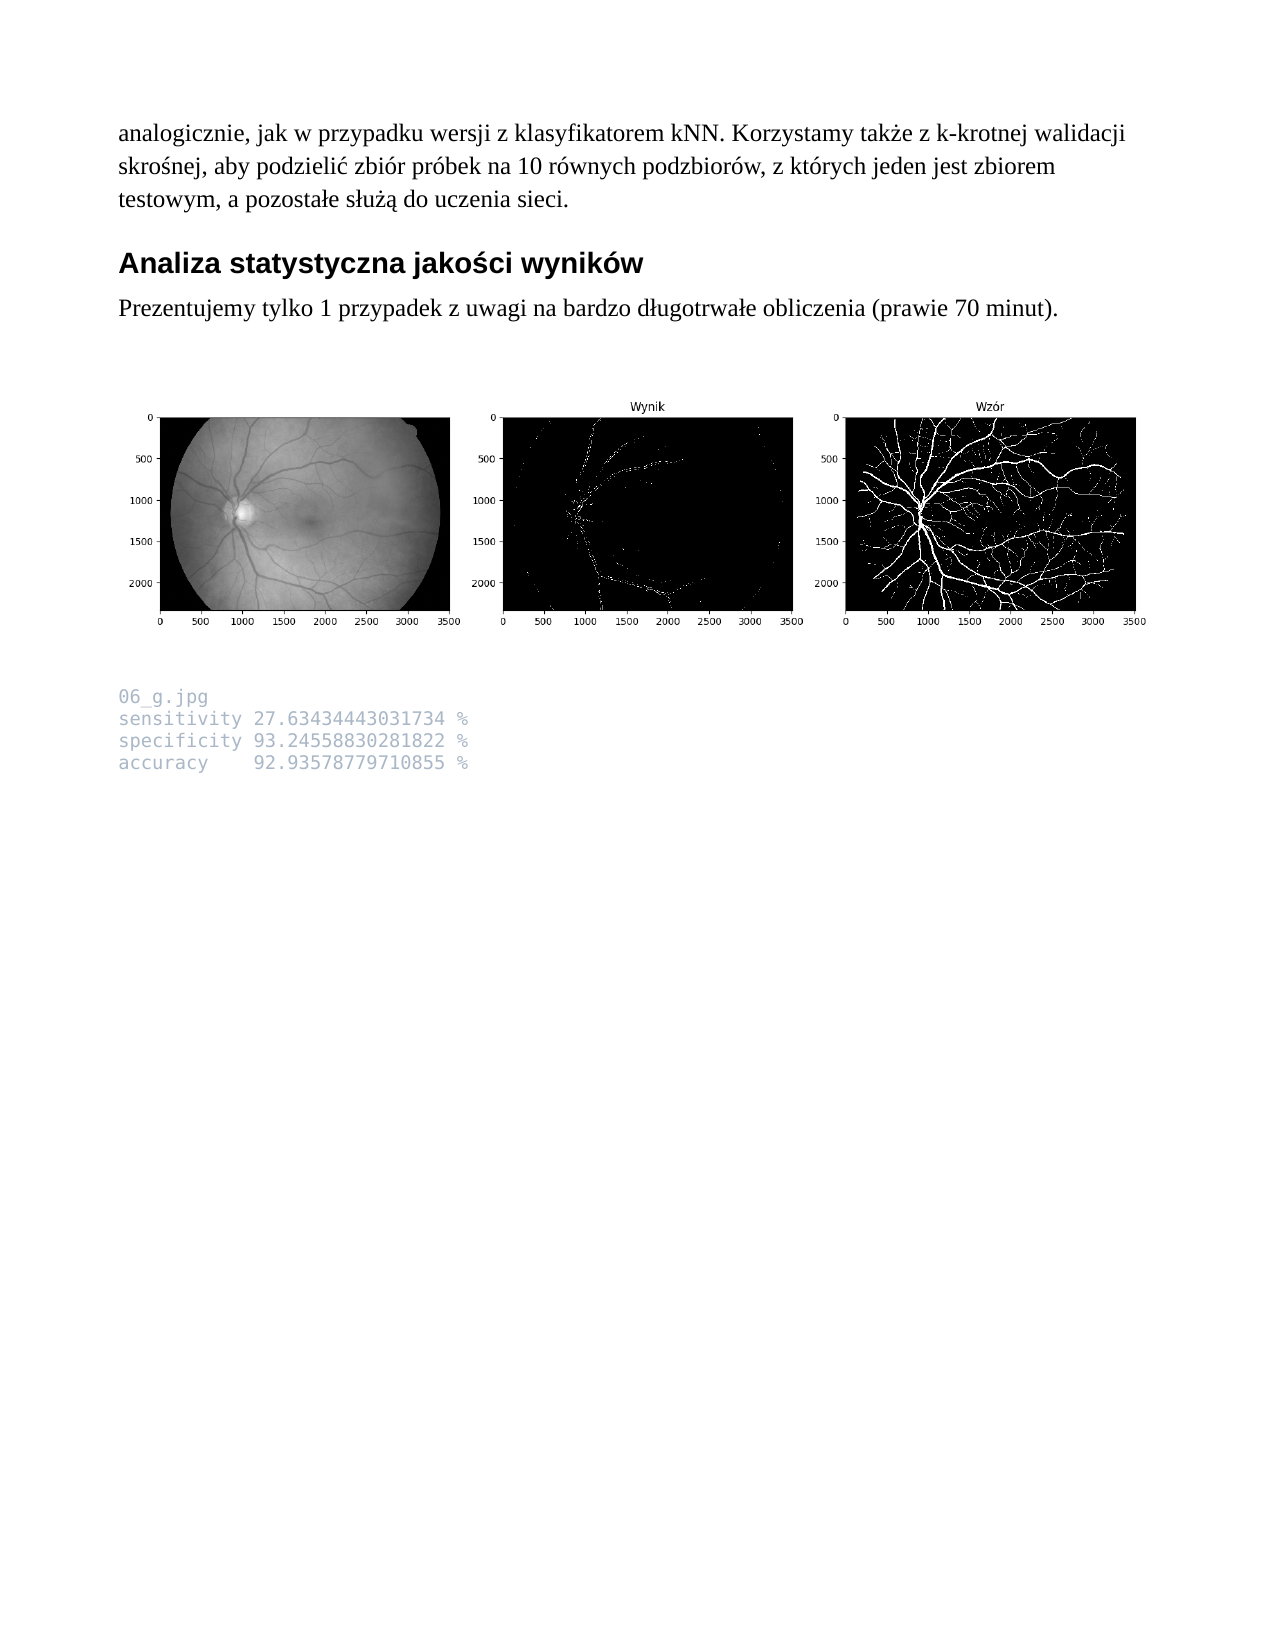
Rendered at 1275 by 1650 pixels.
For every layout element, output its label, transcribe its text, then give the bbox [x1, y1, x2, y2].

text Prezentujemy tylko 1 przypadek z uwagi na bardzo długotrwałe obliczenia (prawie 70 minut). [118, 293, 1157, 321]
text 06_g.jpg [118, 687, 1157, 708]
text sensitivity 27.63434443031734 % specificity 93.24558830281822 % accuracy 92.93578779710855 % [118, 708, 1157, 774]
picture [118, 340, 1157, 687]
subtitle Analiza statystyczna jakości wyników [118, 246, 1157, 280]
text analogicznie, jak w przypadku wersji z klasyfikatorem kNN. Korzystamy także z k-krotnej walidacji skrośnej, aby podzielić zbiór próbek na 10 równych podzbiorów, z których jeden jest zbiorem testowym, a pozostałe służą do uczenia sieci. [118, 118, 1157, 213]
